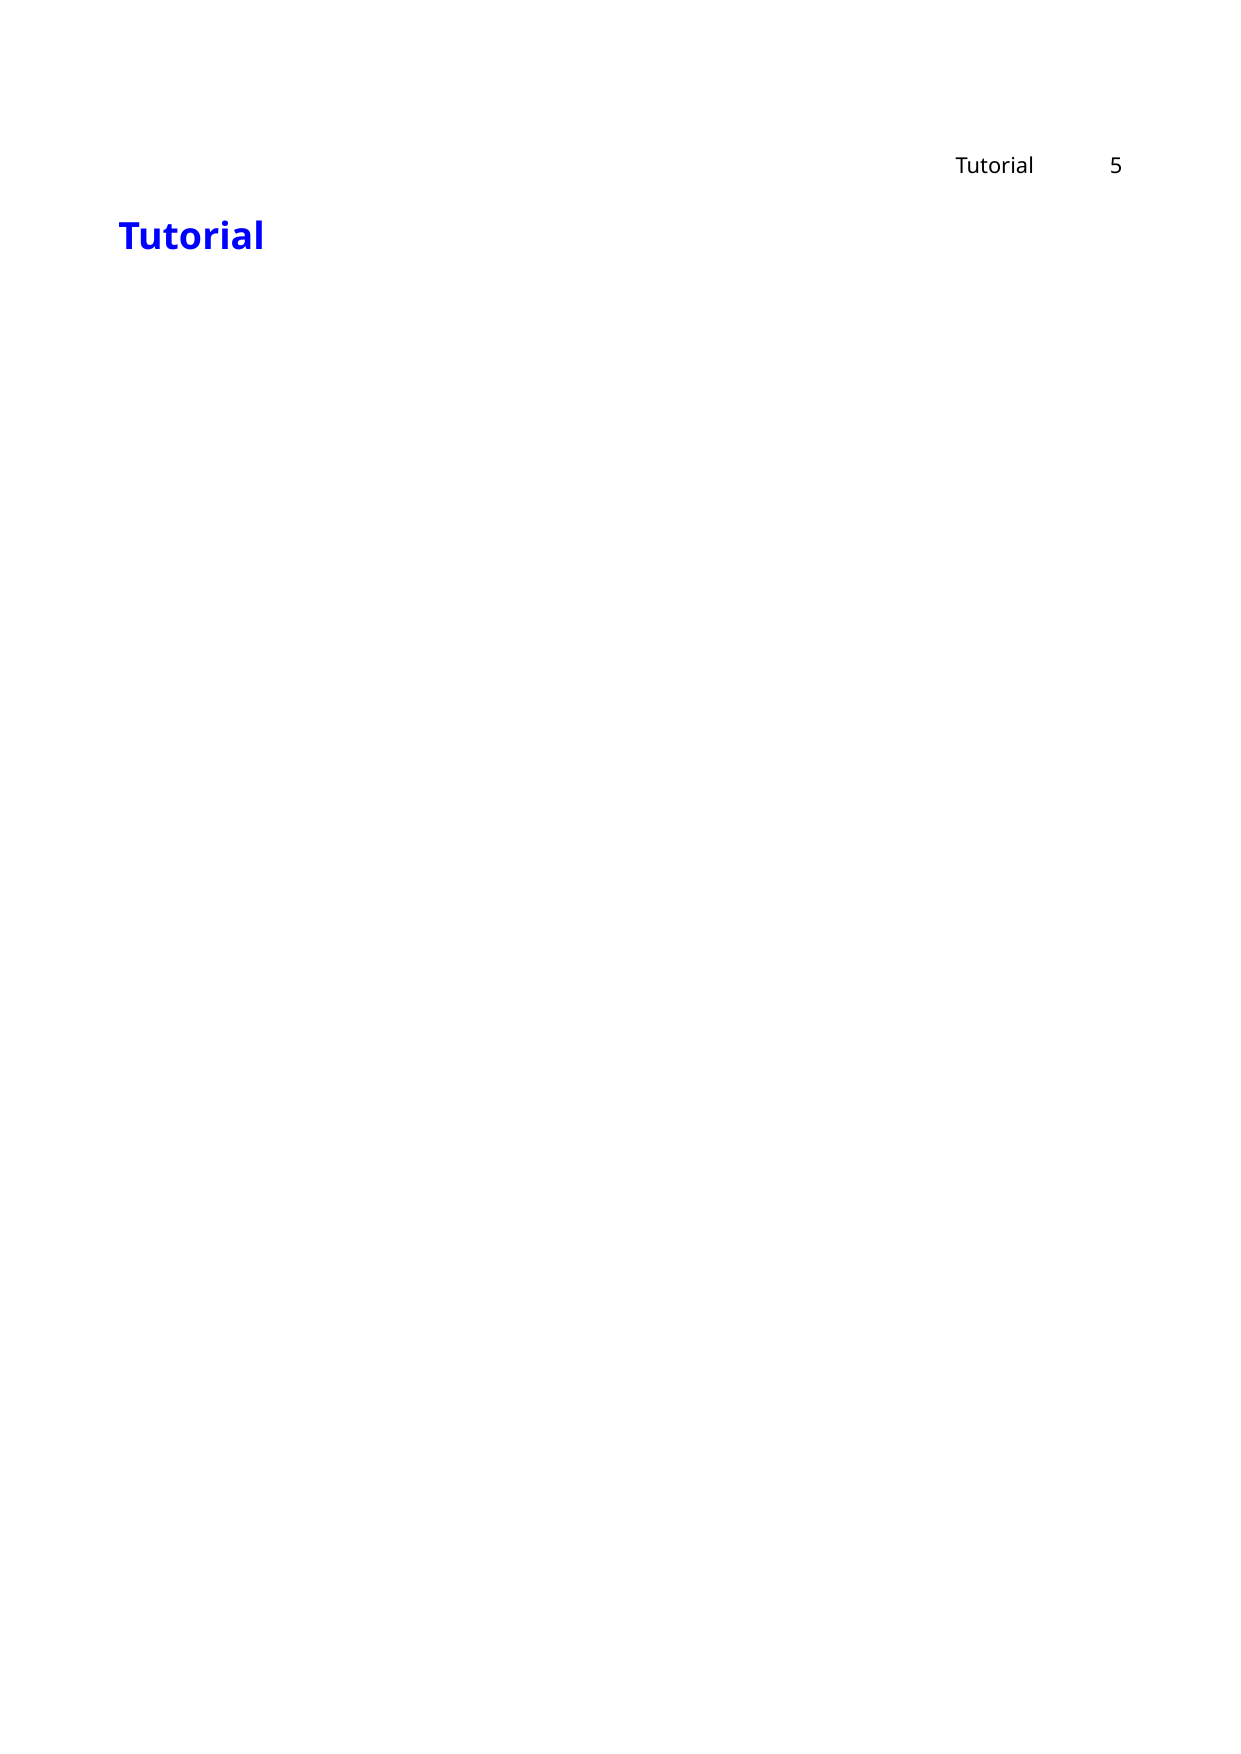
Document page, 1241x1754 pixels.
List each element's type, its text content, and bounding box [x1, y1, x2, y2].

subtitle Tutorial [118, 209, 1122, 260]
